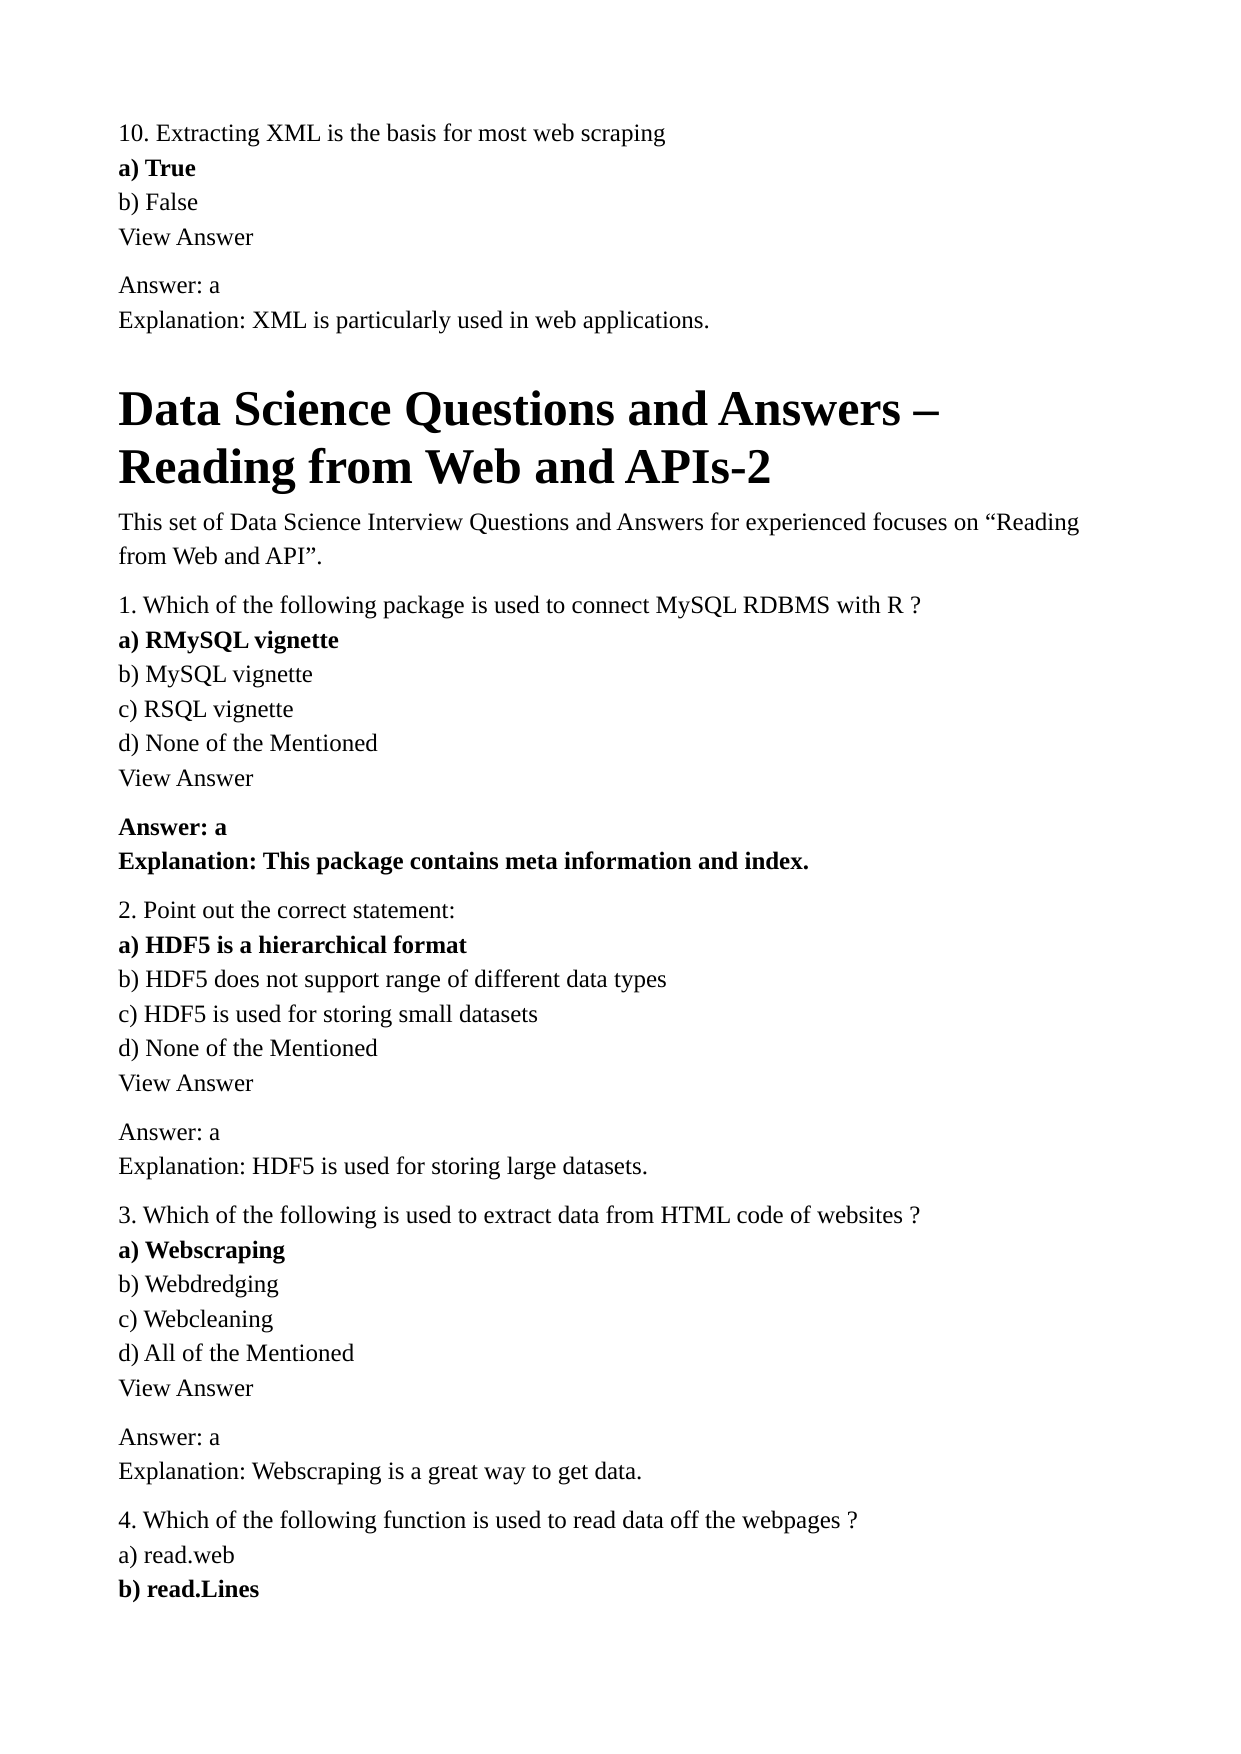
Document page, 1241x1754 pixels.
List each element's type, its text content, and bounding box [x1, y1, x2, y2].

text 4. Which of the following function is used to read data off the webpages ? a) read.web b) read.Lines [118, 1505, 1122, 1603]
text 2. Point out the correct statement: a) HDF5 is a hierarchical format b) HDF5 does not support range of different data types c) HDF5 is used for storing small datasets d) None of the Mentioned View Answer [118, 895, 1122, 1096]
text Answer: a Explanation: Webscraping is a great way to get data. [118, 1422, 1122, 1485]
text 1. Which of the following package is used to connect MySQL RDBMS with R ? a) RMySQL vignette b) MySQL vignette c) RSQL vignette d) None of the Mentioned View Answer [118, 590, 1122, 791]
text Answer: a Explanation: This package contains meta information and index. [118, 812, 1122, 875]
text 10. Extracting XML is the basis for most web scraping a) True b) False View Answer [118, 118, 1122, 250]
text 3. Which of the following is used to extract data from HTML code of websites ? a) Webscraping b) Webdredging c) Webcleaning d) All of the Mentioned View Answer [118, 1200, 1122, 1401]
text Answer: a Explanation: XML is particularly used in web applications. [118, 271, 1122, 334]
subtitle Data Science Questions and Answers – Reading from Web and APIs-2 [118, 379, 1122, 494]
text This set of Data Science Interview Questions and Answers for experienced focuses on “Reading from Web and API”. [118, 507, 1122, 570]
text Answer: a Explanation: HDF5 is used for storing large datasets. [118, 1117, 1122, 1180]
